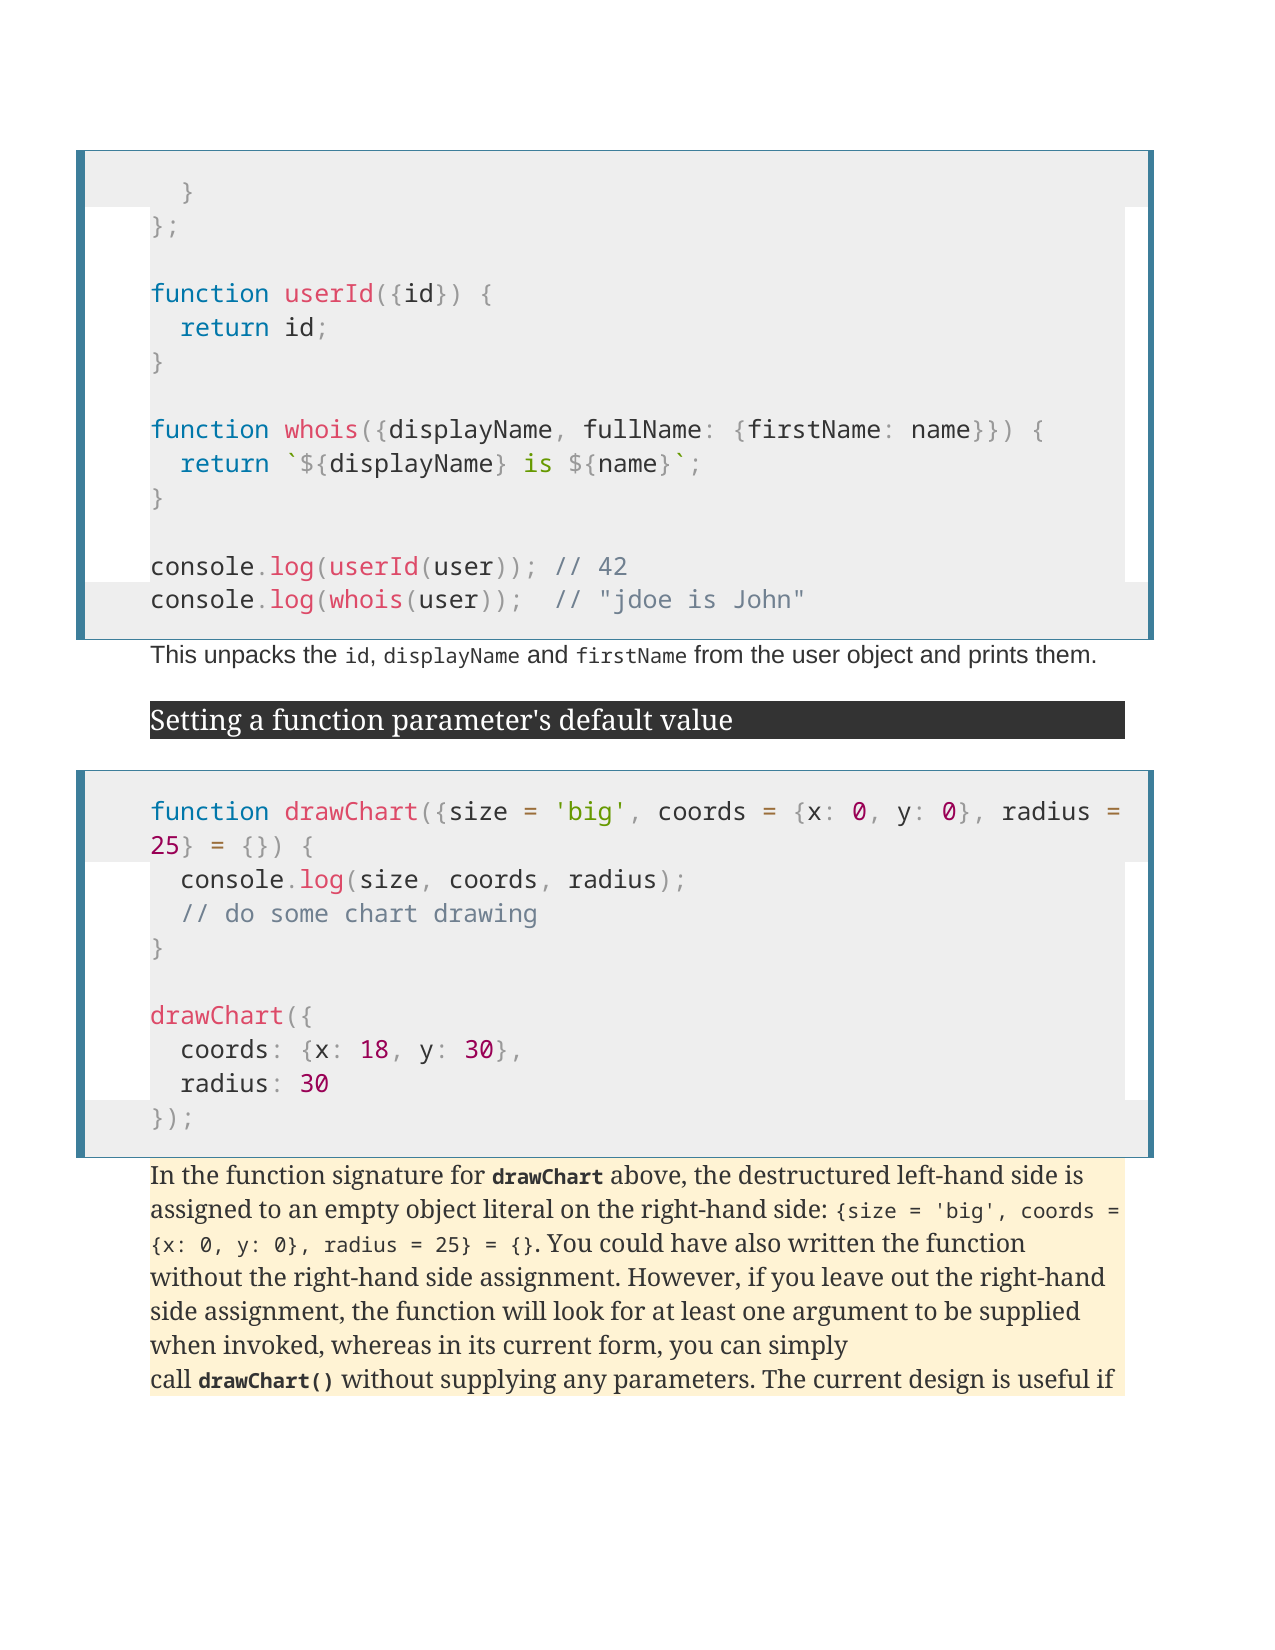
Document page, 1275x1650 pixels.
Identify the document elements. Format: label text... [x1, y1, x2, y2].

text return id; [150, 310, 1125, 344]
text This unpacks the id, displayName and firstName from the user object and prints them. [150, 640, 1125, 669]
text } [85, 151, 1148, 207]
text } [150, 480, 1125, 514]
text radius: 30 [150, 1066, 1125, 1077]
subtitle Setting a function parameter's default value [150, 701, 1125, 739]
text coords: {x: 18, y: 30}, [150, 1032, 1125, 1066]
text // do some chart drawing [150, 896, 1125, 930]
text function drawChart({size = 'big', coords = {x: 0, y: 0}, radius = 25} = {}) { [85, 771, 1148, 862]
text function whois({displayName, fullName: {firstName: name}}) { [150, 412, 1125, 446]
text return `${displayName} is ${name}`; [150, 446, 1125, 480]
text }; [150, 207, 1125, 242]
text drawChart({ [150, 998, 1125, 1032]
text console.log(size, coords, radius); [150, 862, 1125, 896]
text console.log(whois(user)); // "jdoe is John" [85, 559, 1148, 639]
text function userId({id}) { [150, 276, 1125, 310]
text } [150, 930, 1125, 964]
text console.log(userId(user)); // 42 [150, 548, 1125, 559]
text } [150, 344, 1125, 378]
text }); [85, 1077, 1148, 1157]
text In the function signature for drawChart above, the destructured left-hand side is assigned to an empty object literal on the right-hand side: {size = 'big', coords = {x: 0, y: 0}, radius = 25} = {}. You could have also written the function without the right-hand side assignment. However, if you leave out the right-hand side assignment, the function will look for at least one argument to be supplied when invoked, whereas in its current form, you can simply call drawChart() without supplying any parameters. The current design is useful if [150, 1158, 1125, 1396]
